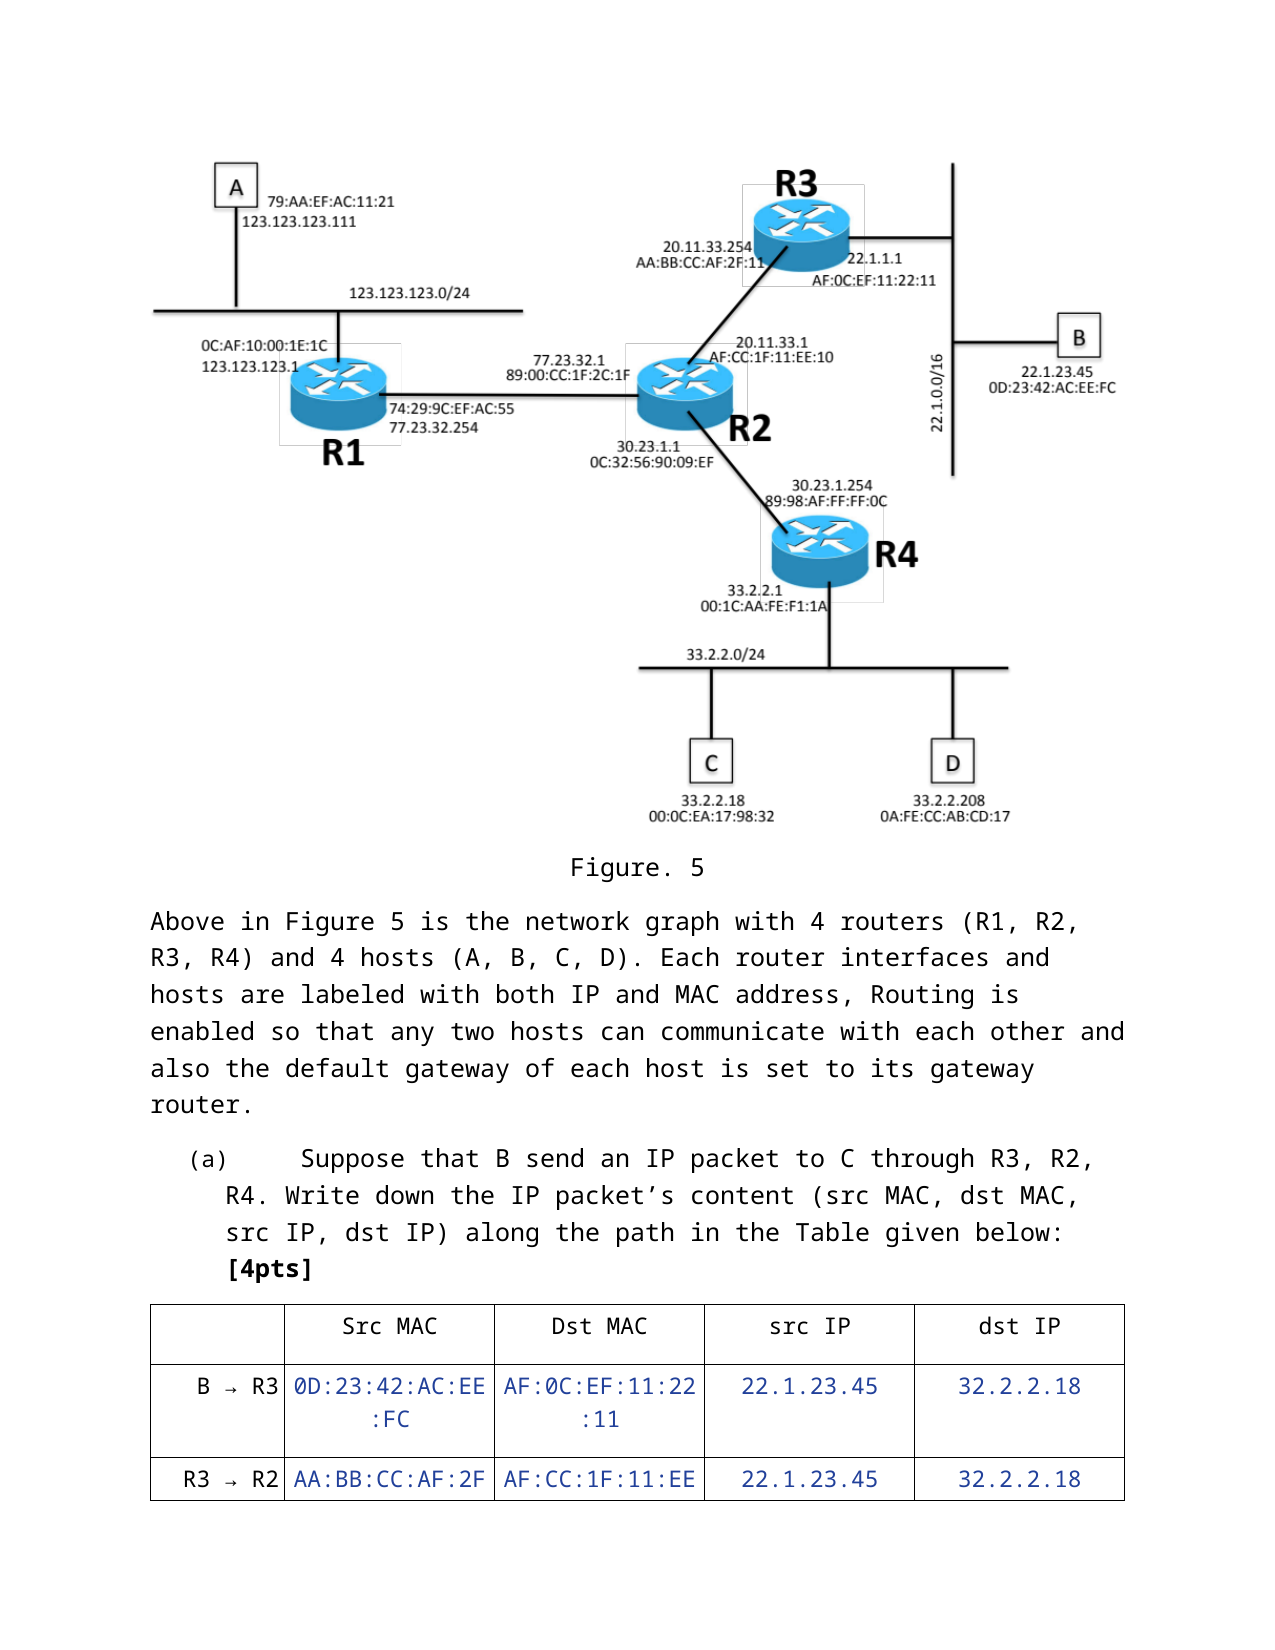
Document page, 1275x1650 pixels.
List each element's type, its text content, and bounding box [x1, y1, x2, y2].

table_header Src MAC [285, 1305, 494, 1364]
table_cell AA:BB:CC:AF:2F [285, 1458, 494, 1500]
table_header Dst MAC [495, 1305, 704, 1364]
table_cell AF:0C:EF:11:22:11 [495, 1365, 704, 1457]
table_cell 0D:23:42:AC:EE:FC [285, 1365, 494, 1457]
table_cell 32.2.2.18 [915, 1458, 1124, 1500]
table_cell B → R3 [151, 1365, 284, 1457]
table_cell 32.2.2.18 [915, 1365, 1124, 1457]
table_header src IP [705, 1305, 914, 1364]
table_cell 22.1.23.45 [705, 1365, 914, 1457]
table_header [151, 1305, 284, 1364]
table_cell R3 → R2 [151, 1458, 284, 1500]
text Above in Figure 5 is the network graph with 4 routers (R1, R2, R3, R4) and 4 hosts (A, B, C, D). Each router interfaces and hosts are labeled with both IP and MAC address, Routing is enabled so that any two hosts can communicate with each other and also the default gateway of each host is set to its gateway router. [150, 903, 1125, 1121]
table_cell 22.1.23.45 [705, 1458, 914, 1500]
list Suppose that B send an IP packet to C through R3, R2, R4. Write down the IP packet’s content (src MAC, dst MAC, src IP, dst IP) along the path in the Table given below: [4pts] [187, 1141, 1125, 1285]
table_cell AF:CC:1F:11:EE [495, 1458, 704, 1500]
text Figure. 5 [150, 850, 1125, 884]
table_header dst IP [915, 1305, 1124, 1364]
